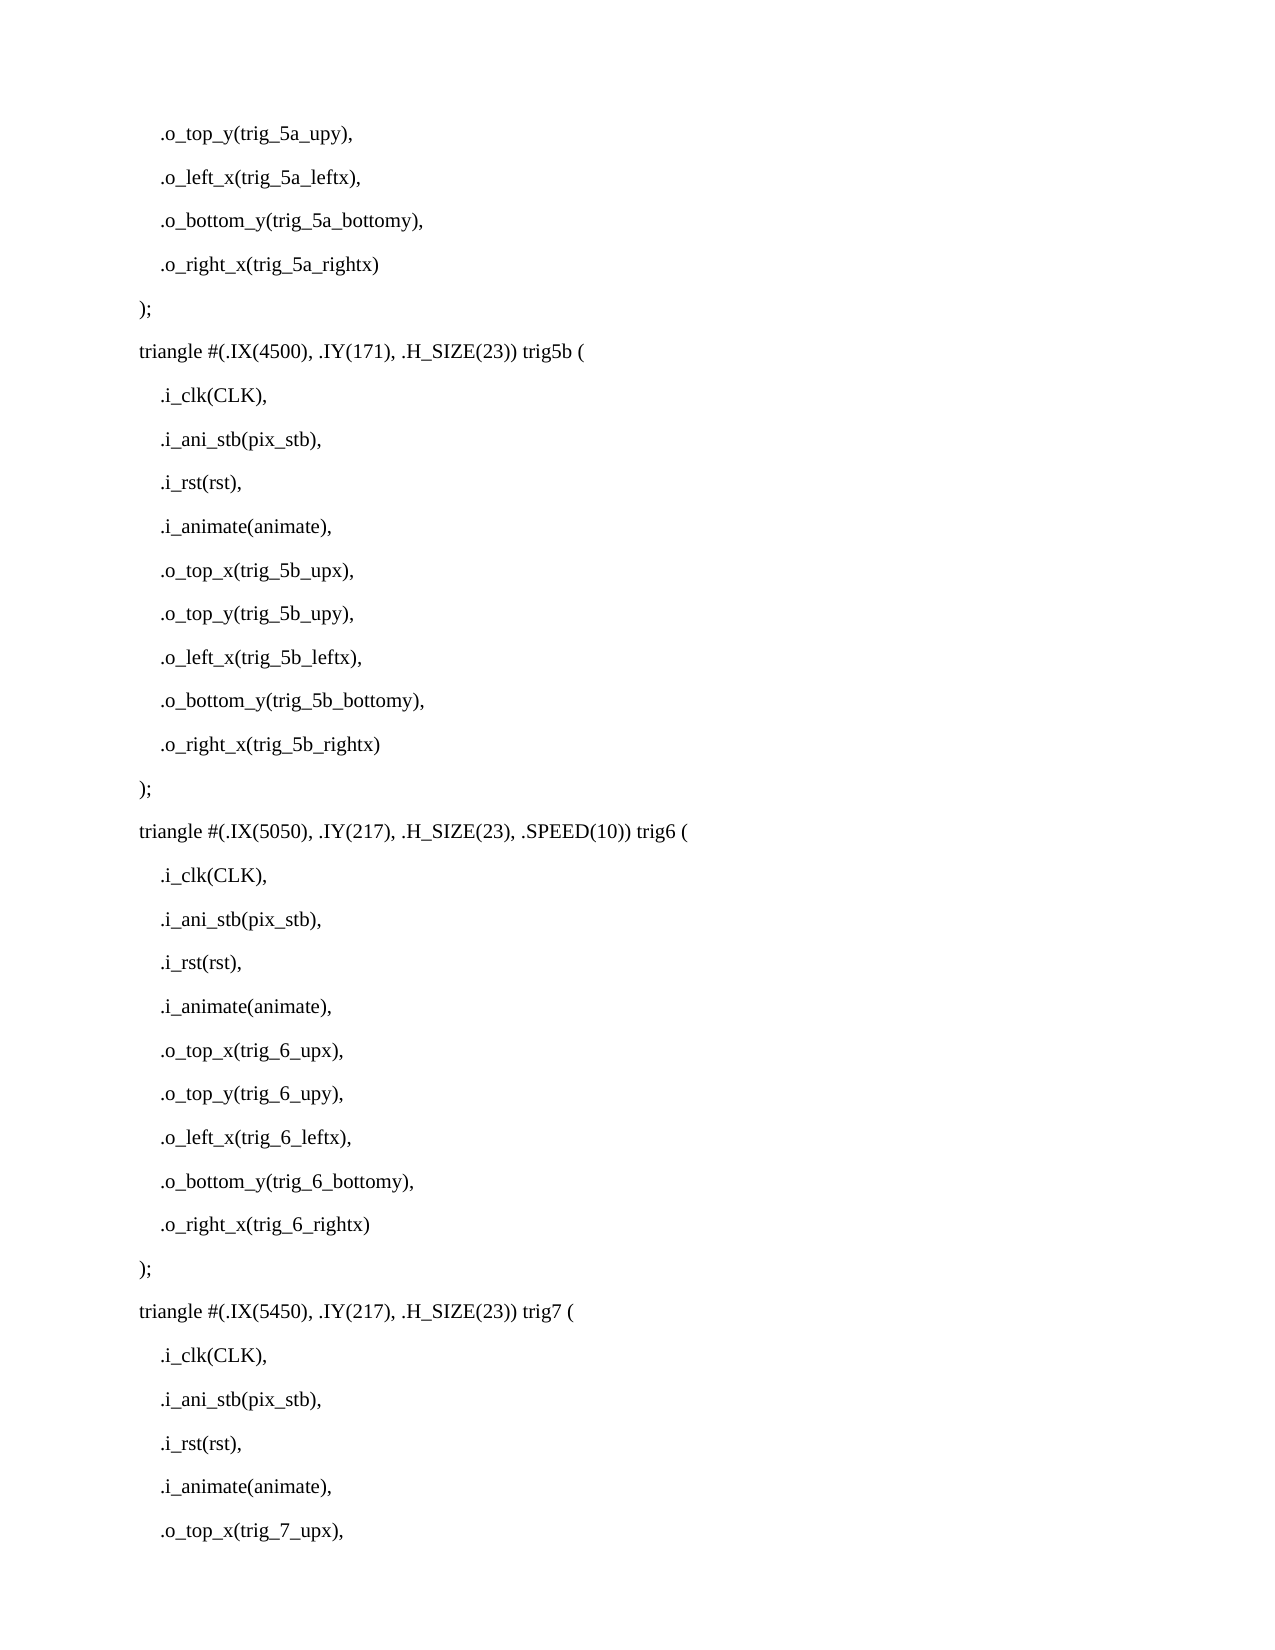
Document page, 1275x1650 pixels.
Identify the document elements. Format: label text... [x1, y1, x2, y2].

text .o_bottom_y(trig_5b_bottomy), [118, 686, 1211, 712]
text .o_top_y(trig_6_upy), [118, 1078, 1211, 1105]
text .o_top_x(trig_6_upx), [118, 1035, 1211, 1062]
text .i_animate(animate), [118, 511, 1211, 538]
text triangle #(.IX(5450), .IY(217), .H_SIZE(23)) trig7 ( [118, 1297, 1211, 1323]
text .o_bottom_y(trig_6_bottomy), [118, 1166, 1211, 1193]
text .o_right_x(trig_6_rightx) [118, 1209, 1211, 1236]
text .i_rst(rst), [118, 947, 1211, 974]
text .o_top_x(trig_7_upx), [118, 1515, 1211, 1542]
text .i_rst(rst), [118, 467, 1211, 494]
text .i_animate(animate), [118, 991, 1211, 1018]
text .o_right_x(trig_5b_rightx) [118, 729, 1211, 756]
text .o_bottom_y(trig_5a_bottomy), [118, 205, 1211, 232]
text ); [118, 1253, 1211, 1280]
text ); [118, 293, 1211, 320]
text .i_rst(rst), [118, 1427, 1211, 1454]
text .o_left_x(trig_5b_leftx), [118, 642, 1211, 669]
text .i_clk(CLK), [118, 860, 1211, 887]
text triangle #(.IX(5050), .IY(217), .H_SIZE(23), .SPEED(10)) trig6 ( [118, 816, 1211, 843]
text .o_top_y(trig_5b_upy), [118, 598, 1211, 625]
text .i_animate(animate), [118, 1471, 1211, 1498]
text .o_top_y(trig_5a_upy), [118, 118, 1211, 145]
text .i_clk(CLK), [118, 1340, 1211, 1367]
text triangle #(.IX(4500), .IY(171), .H_SIZE(23)) trig5b ( [118, 336, 1211, 363]
text .i_ani_stb(pix_stb), [118, 424, 1211, 451]
text .i_ani_stb(pix_stb), [118, 1384, 1211, 1411]
text .o_left_x(trig_6_leftx), [118, 1122, 1211, 1149]
text .i_clk(CLK), [118, 380, 1211, 407]
text ); [118, 773, 1211, 800]
text .o_top_x(trig_5b_upx), [118, 554, 1211, 582]
text .o_right_x(trig_5a_rightx) [118, 249, 1211, 276]
text .i_ani_stb(pix_stb), [118, 904, 1211, 931]
text .o_left_x(trig_5a_leftx), [118, 162, 1211, 189]
